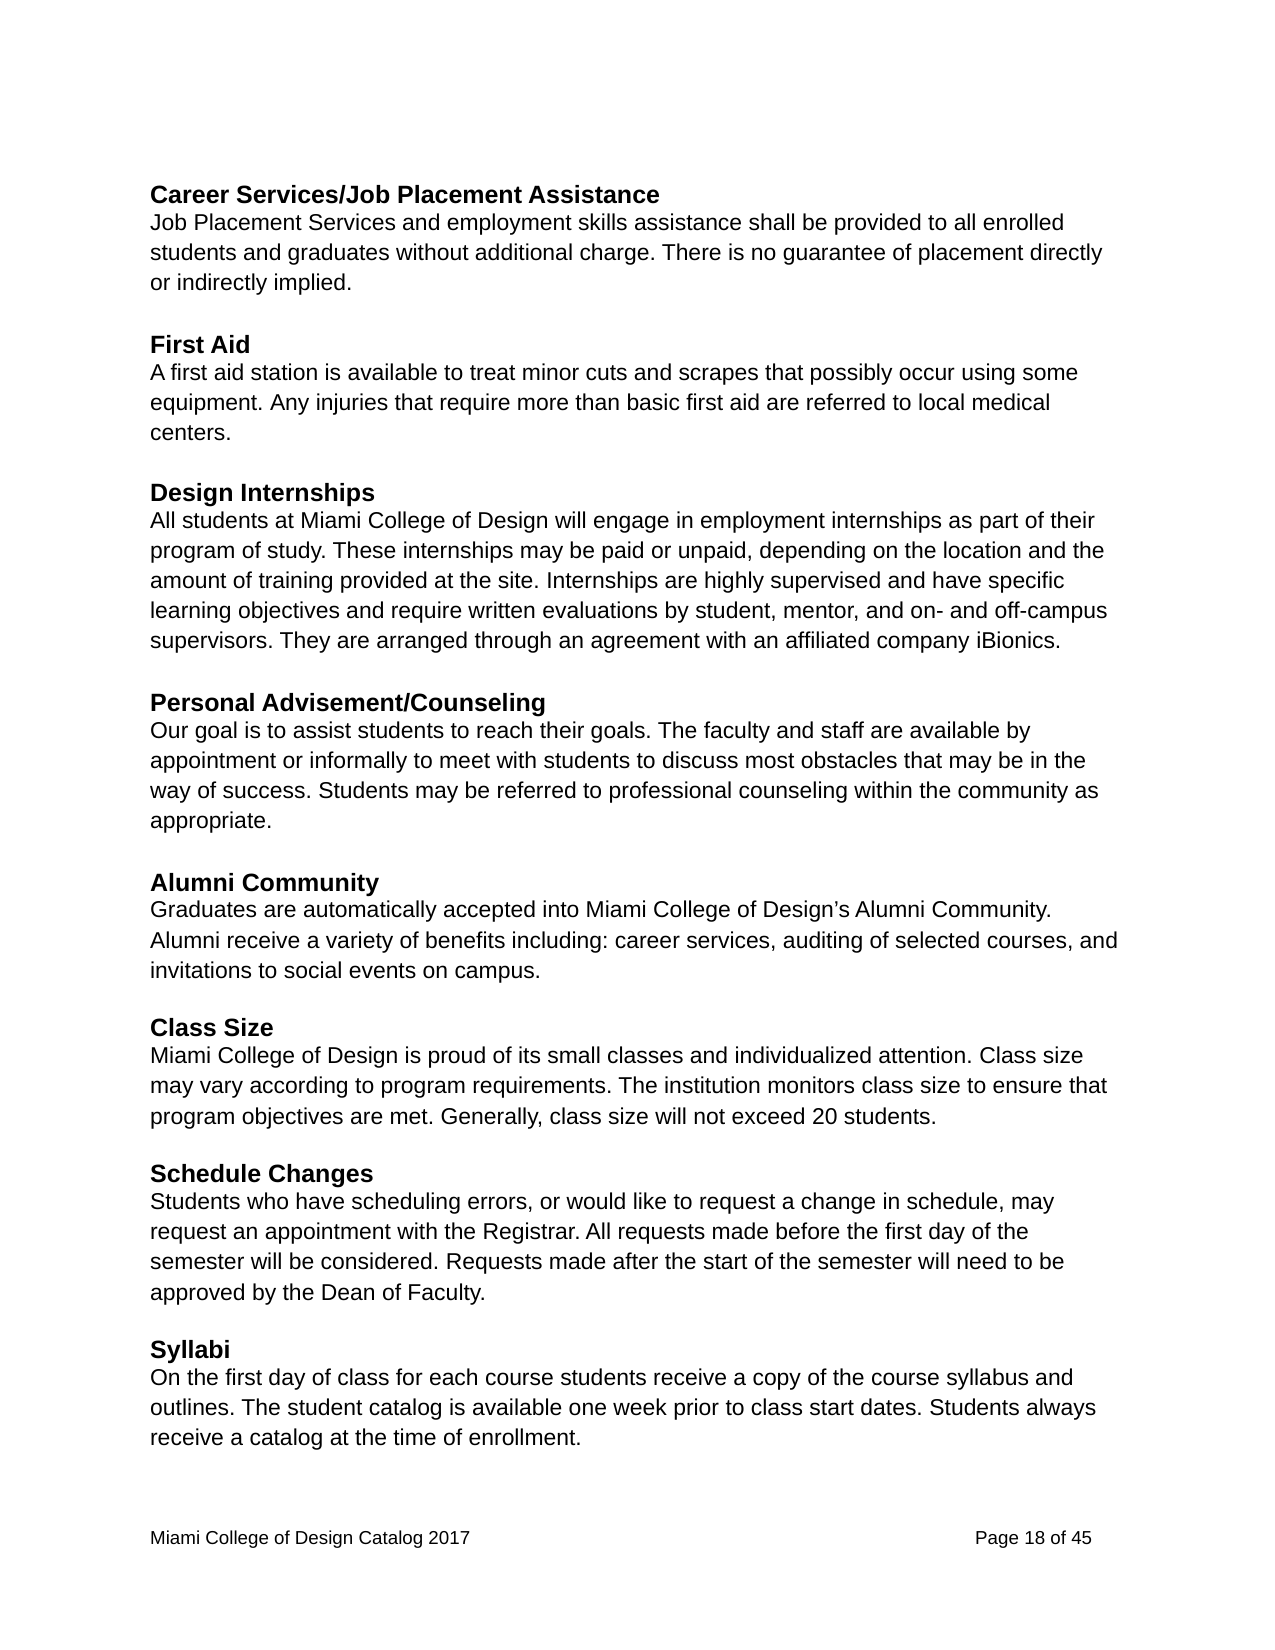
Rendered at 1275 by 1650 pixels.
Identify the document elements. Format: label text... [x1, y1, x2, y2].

subtitle Career Services/Job Placement Assistance [150, 180, 1125, 209]
subtitle Design Internships [150, 478, 1125, 507]
text Graduates are automatically accepted into Miami College of Design’s Alumni Community. Alumni receive a variety of benefits including: career services, auditing of selected courses, and invitations to social events on campus. [150, 896, 1125, 983]
text Students who have scheduling errors, or would like to request a change in schedule, may request an appointment with the Registrar. All requests made before the first day of the semester will be considered. Requests made after the start of the semester will need to be approved by the Dean of Faculty. [150, 1188, 1125, 1305]
text Job Placement Services and employment skills assistance shall be provided to all enrolled students and graduates without additional charge. There is no guarantee of placement directly or indirectly implied. [150, 209, 1125, 296]
subtitle Personal Advisement/Counseling [150, 688, 1125, 717]
text Our goal is to assist students to reach their goals. The faculty and staff are available by appointment or informally to meet with students to discuss most obstacles that may be in the way of success. Students may be referred to professional counseling within the community as appropriate. [150, 717, 1125, 834]
subtitle Alumni Community [150, 868, 1125, 896]
subtitle Syllabi [150, 1335, 1125, 1364]
text Miami College of Design is proud of its small classes and individualized attention. Class size may vary according to program requirements. The institution monitors class size to ensure that program objectives are met. Generally, class size will not exceed 20 students. [150, 1042, 1125, 1129]
subtitle Schedule Changes [150, 1159, 1125, 1188]
text On the first day of class for each course students receive a copy of the course syllabus and outlines. The student catalog is available one week prior to class start dates. Students always receive a catalog at the time of enrollment. [150, 1364, 1125, 1451]
subtitle First Aid [150, 330, 1125, 358]
text All students at Miami College of Design will engage in employment internships as part of their program of study. These internships may be paid or unpaid, depending on the location and the amount of training provided at the site. Internships are highly supervised and have specific learning objectives and require written evaluations by student, mentor, and on- and off-campus supervisors. They are arranged through an agreement with an affiliated company iBionics. [150, 507, 1125, 654]
text A first aid station is available to treat minor cuts and scrapes that possibly occur using some equipment. Any injuries that require more than basic first aid are referred to local medical centers. [150, 358, 1125, 445]
subtitle Class Size [150, 1013, 1125, 1042]
